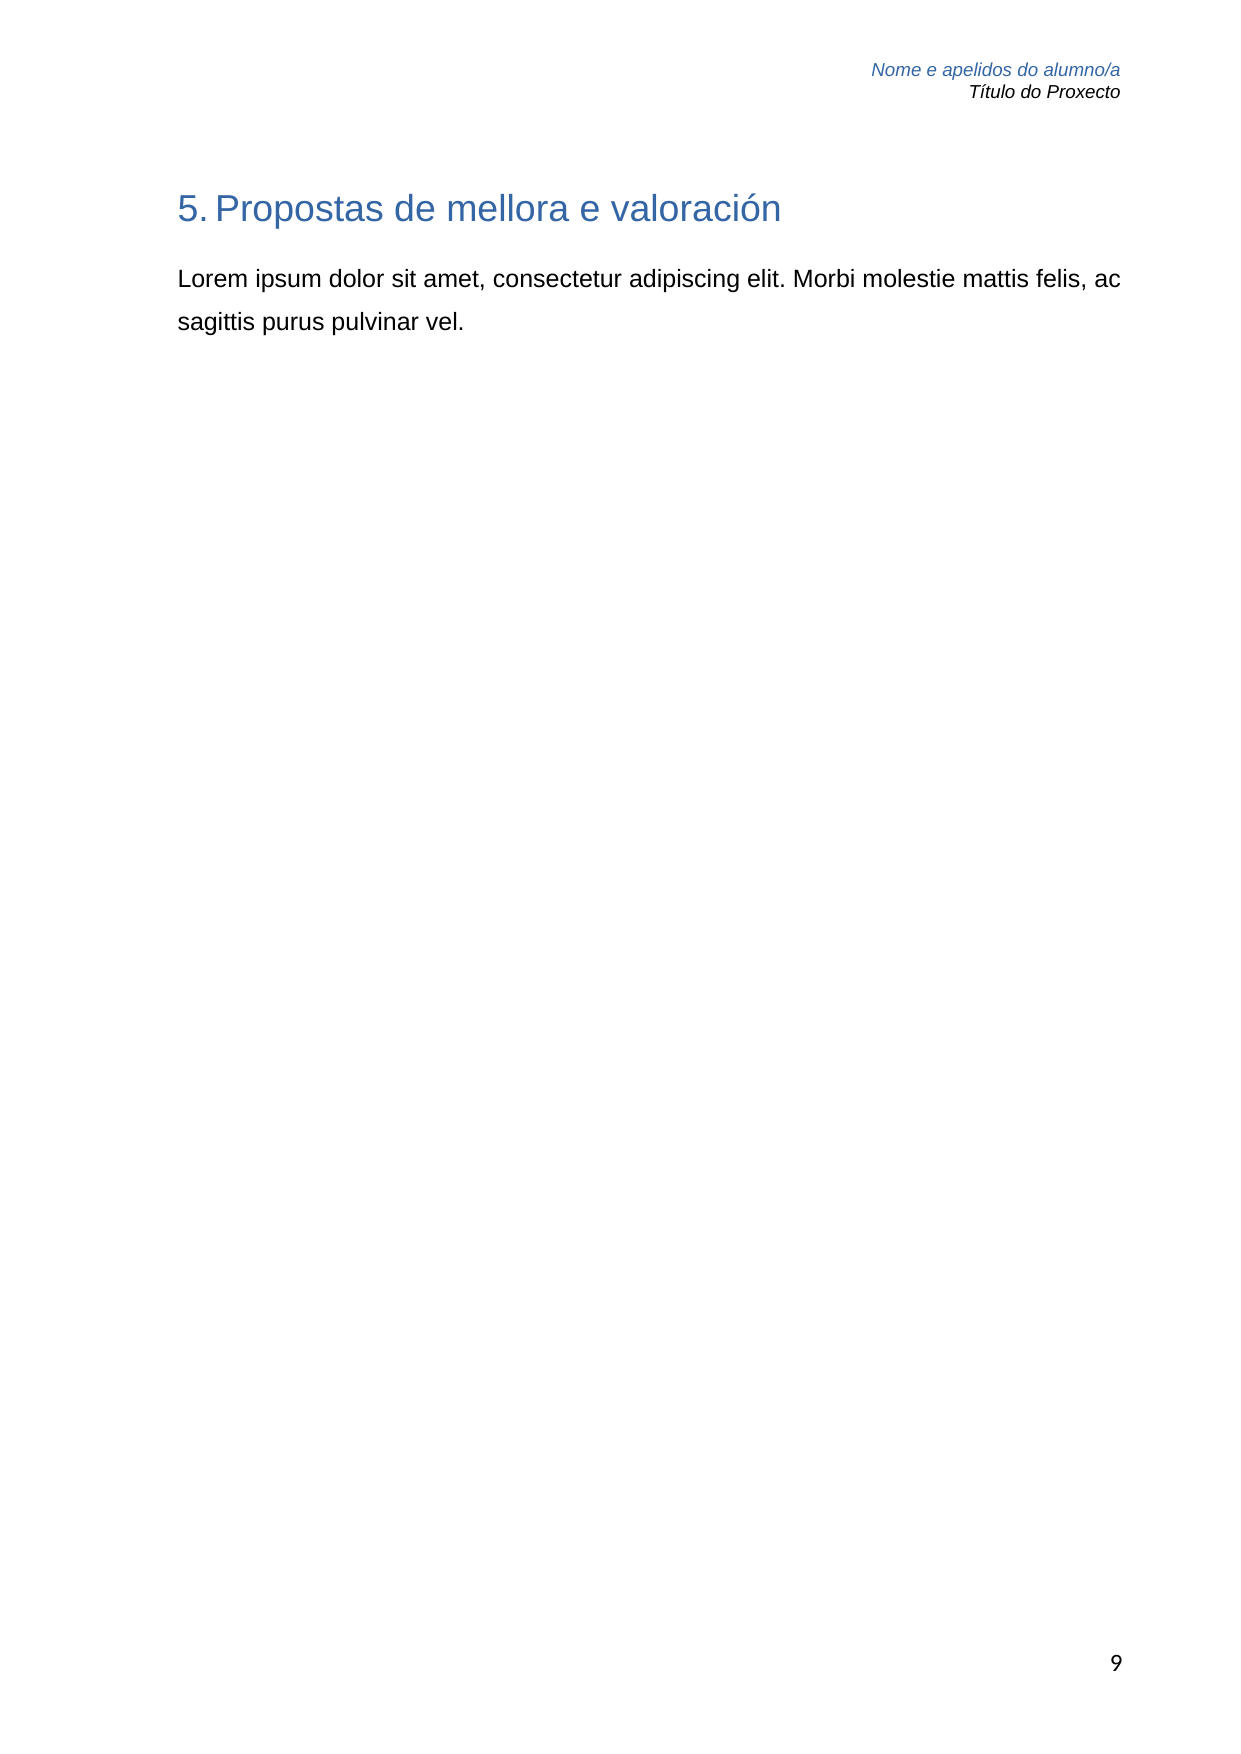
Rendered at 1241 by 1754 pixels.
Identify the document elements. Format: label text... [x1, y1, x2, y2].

text Lorem ipsum dolor sit amet, consectetur adipiscing elit. Morbi molestie mattis felis, ac sagittis purus pulvinar vel. [177, 264, 1122, 336]
subtitle Propostas de mellora e valoración [177, 187, 1122, 230]
